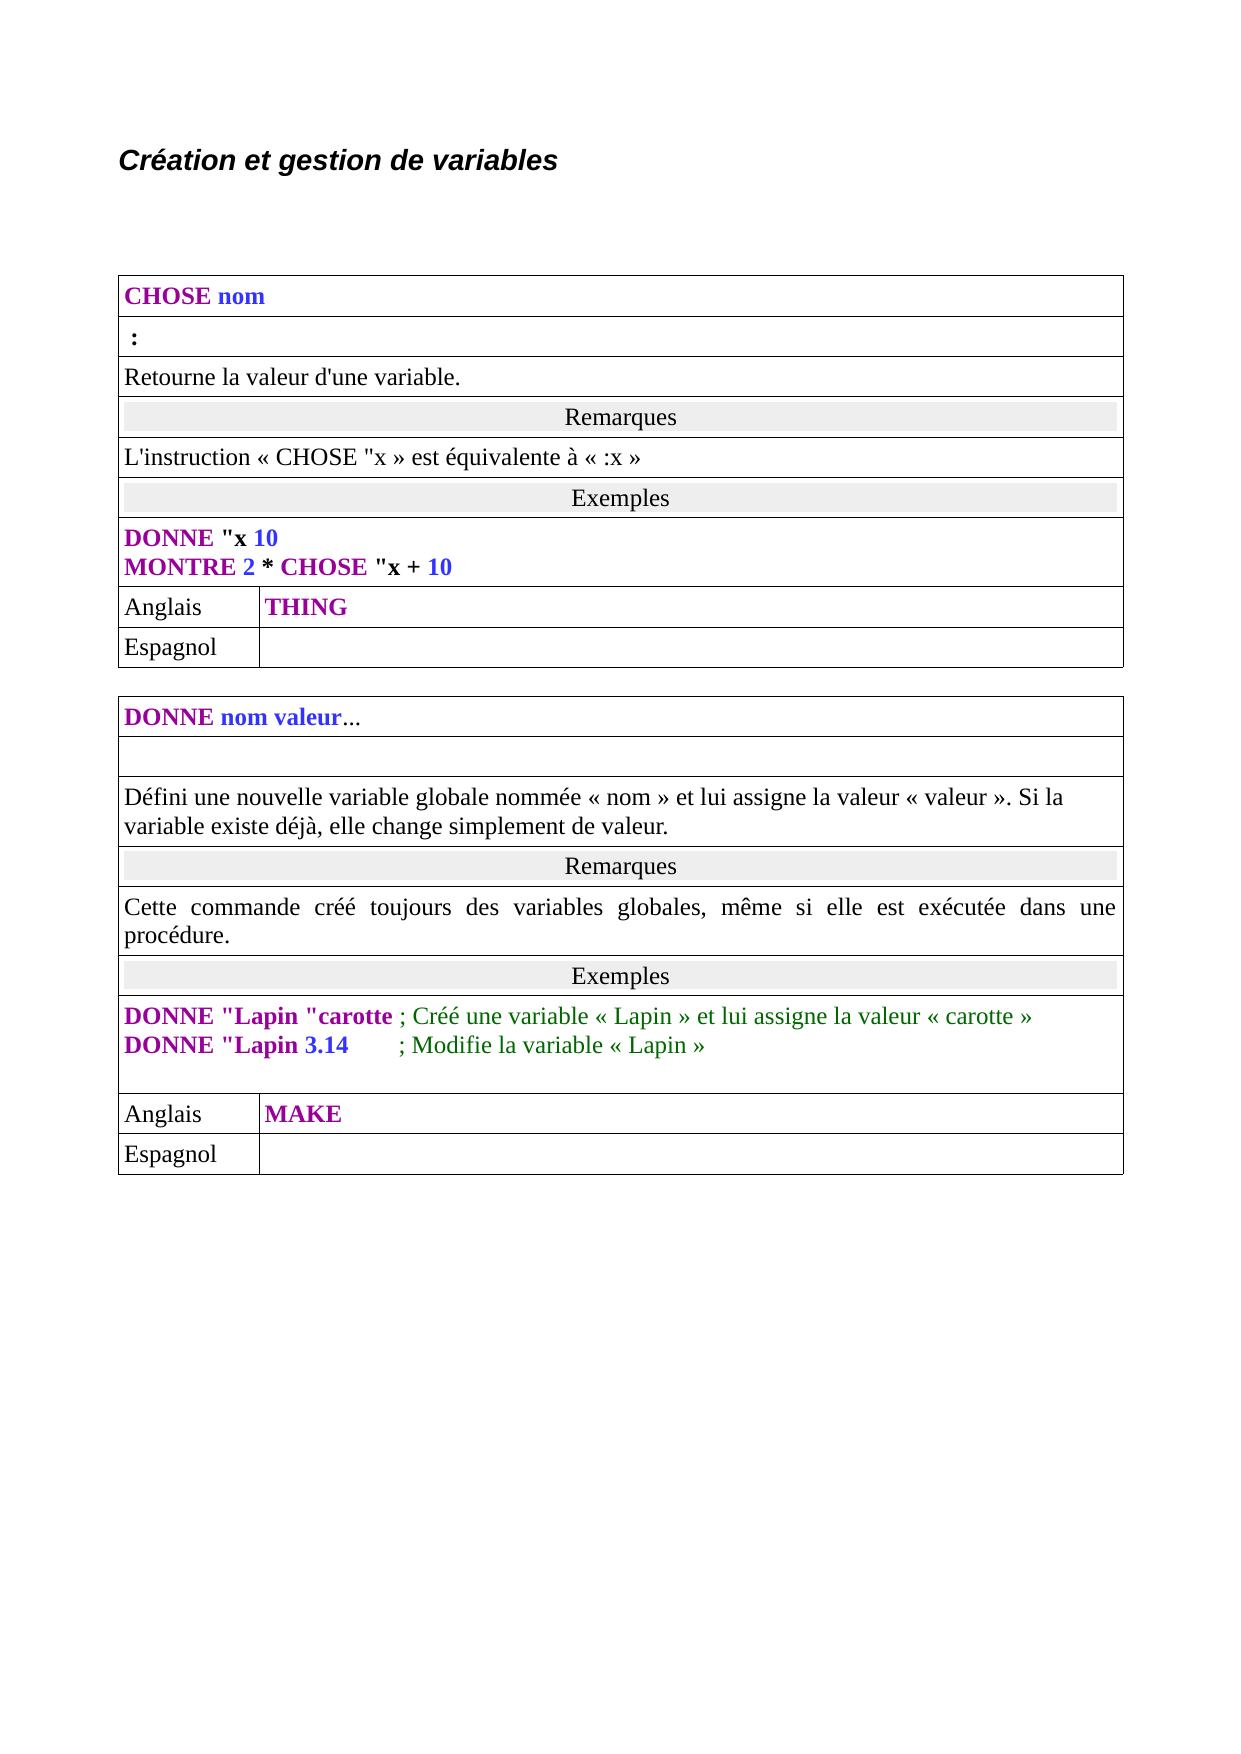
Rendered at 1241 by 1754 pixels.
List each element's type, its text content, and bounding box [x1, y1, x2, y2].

table_cell Exemples [119, 478, 1123, 517]
table_cell DONNE "Lapin "carotte ; Créé une variable « Lapin » et lui assigne la valeur « carotte » DONNE "Lapin 3.14 ; Modifie la variable « Lapin » [119, 996, 1123, 1093]
table_cell Anglais [119, 587, 259, 627]
table_cell Remarques [119, 847, 1123, 886]
table_cell MAKE [260, 1094, 1123, 1133]
table_cell L'instruction « CHOSE "x » est équivalente à « :x » [119, 438, 1123, 477]
table_cell [260, 628, 1123, 667]
table_cell Espagnol [119, 628, 259, 667]
subtitle Création et gestion de variables [118, 143, 1122, 177]
table_cell Espagnol [119, 1134, 259, 1174]
table_cell Défini une nouvelle variable globale nommée « nom » et lui assigne la valeur « valeur ». Si la variable existe déjà, elle change simplement de valeur. [119, 777, 1123, 846]
table_cell Anglais [119, 1094, 259, 1133]
table_cell Cette commande créé toujours des variables globales, même si elle est exécutée dans une procédure. [119, 887, 1123, 955]
table_cell Remarques [119, 397, 1123, 437]
table_cell DONNE "x 10 MONTRE 2 * CHOSE "x + 10 [119, 518, 1123, 586]
table_header CHOSE nom [119, 276, 1123, 316]
table_cell [119, 737, 1123, 776]
table_cell Retourne la valeur d'une variable. [119, 357, 1123, 396]
table_header DONNE nom valeur... [119, 697, 1123, 736]
table_cell THING [260, 587, 1123, 627]
table_cell : [119, 317, 1123, 356]
table_cell [260, 1134, 1123, 1174]
table_cell Exemples [119, 956, 1123, 995]
